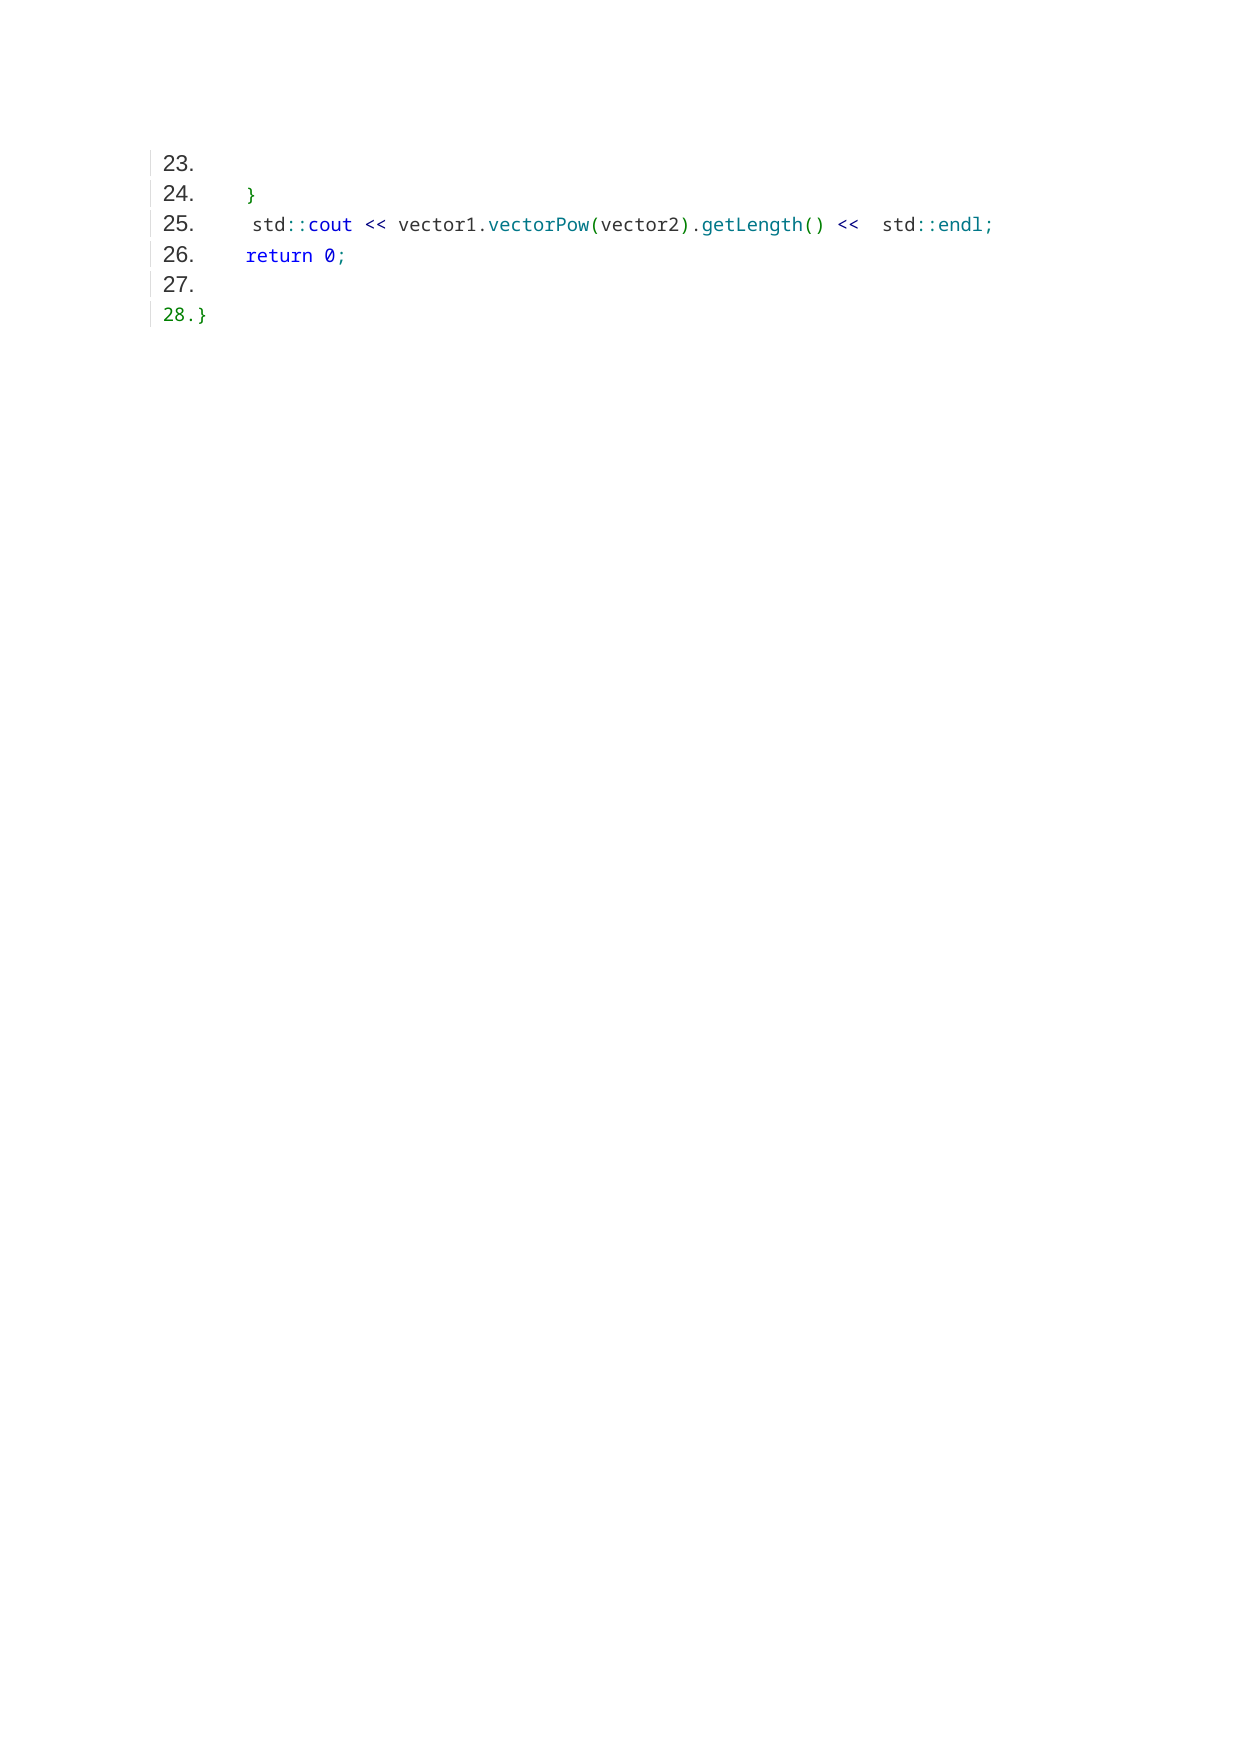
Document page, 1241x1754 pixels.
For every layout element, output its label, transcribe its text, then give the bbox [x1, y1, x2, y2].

list return 0; [151, 241, 1090, 267]
list std::cout << vector1.vectorPow(vector2).getLength() << std::endl; [151, 210, 1090, 237]
list } [151, 301, 1090, 327]
list } [151, 180, 1090, 207]
